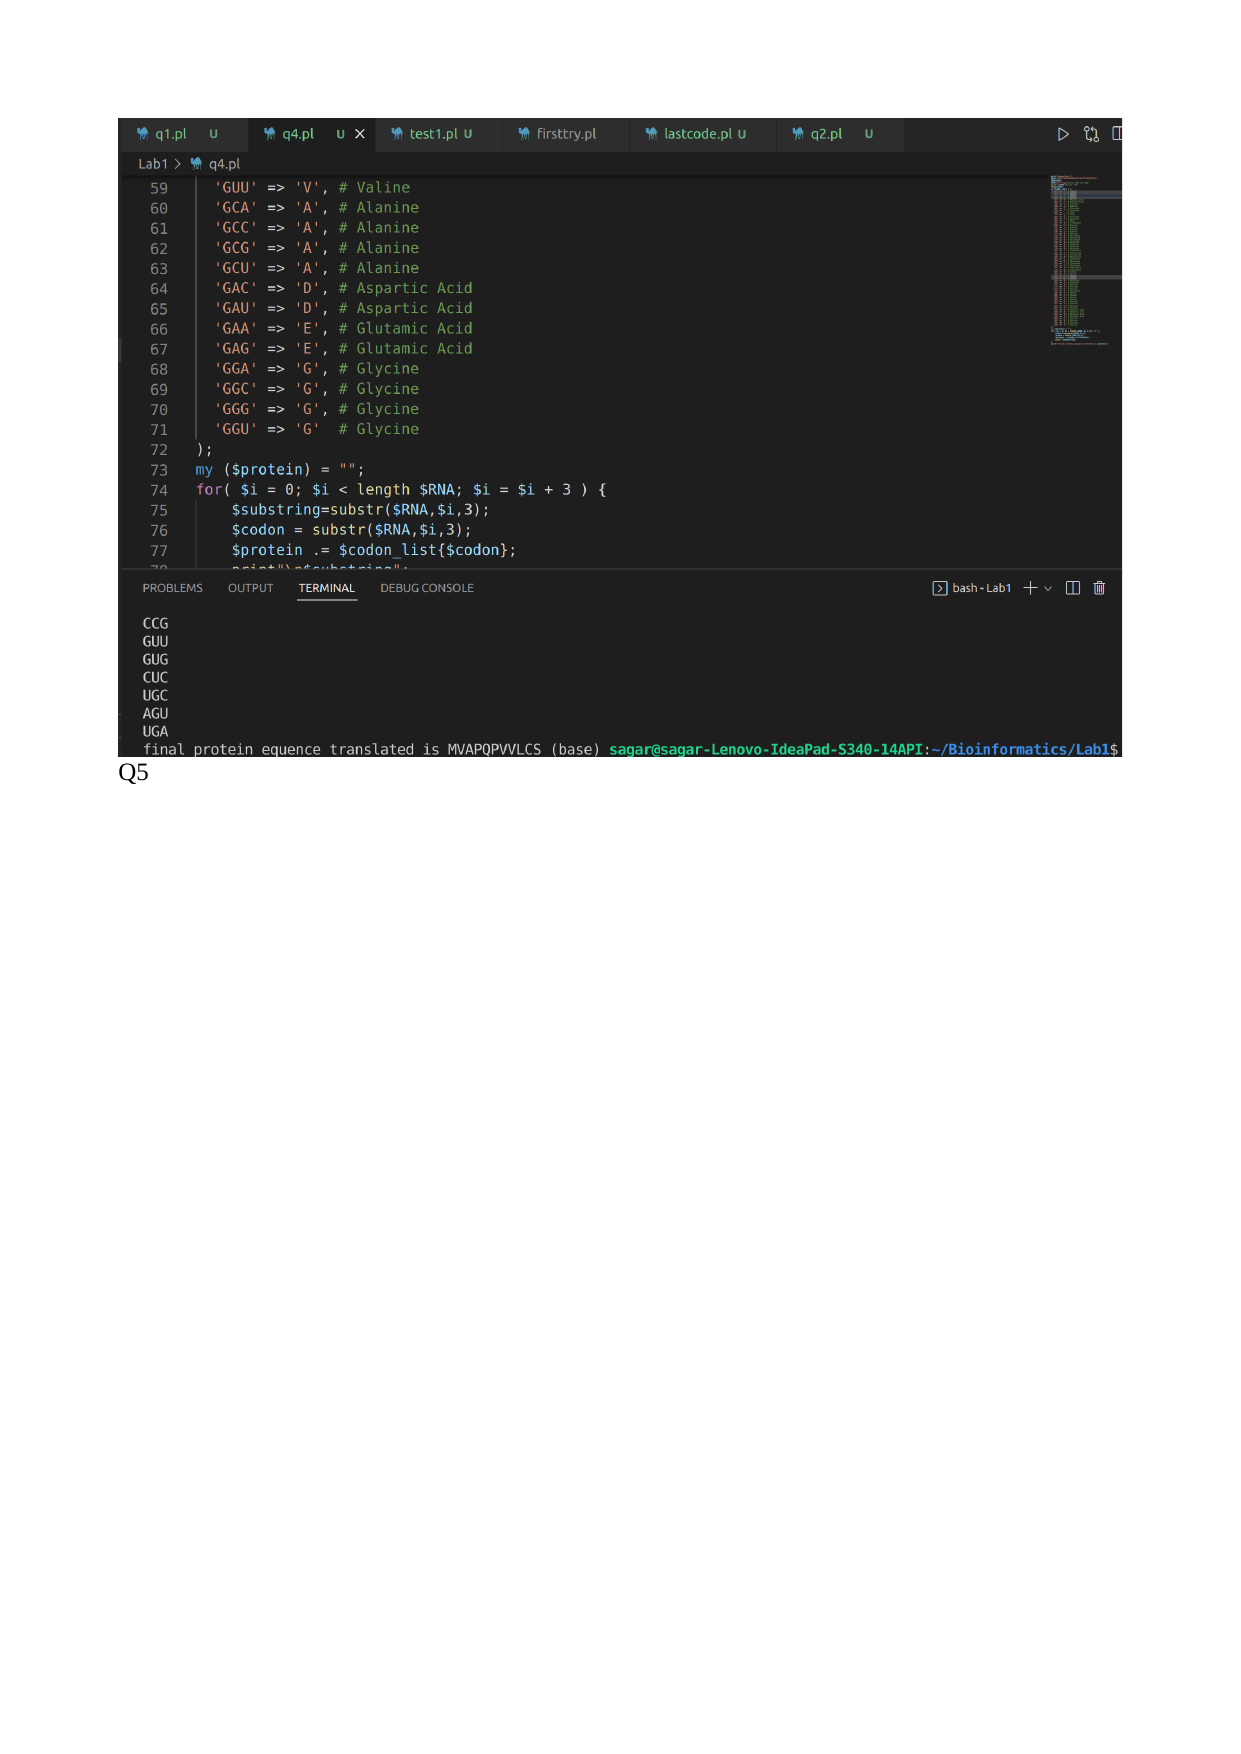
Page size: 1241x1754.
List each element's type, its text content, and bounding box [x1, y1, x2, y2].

text Q5 [118, 757, 1122, 785]
picture [118, 118, 1123, 757]
